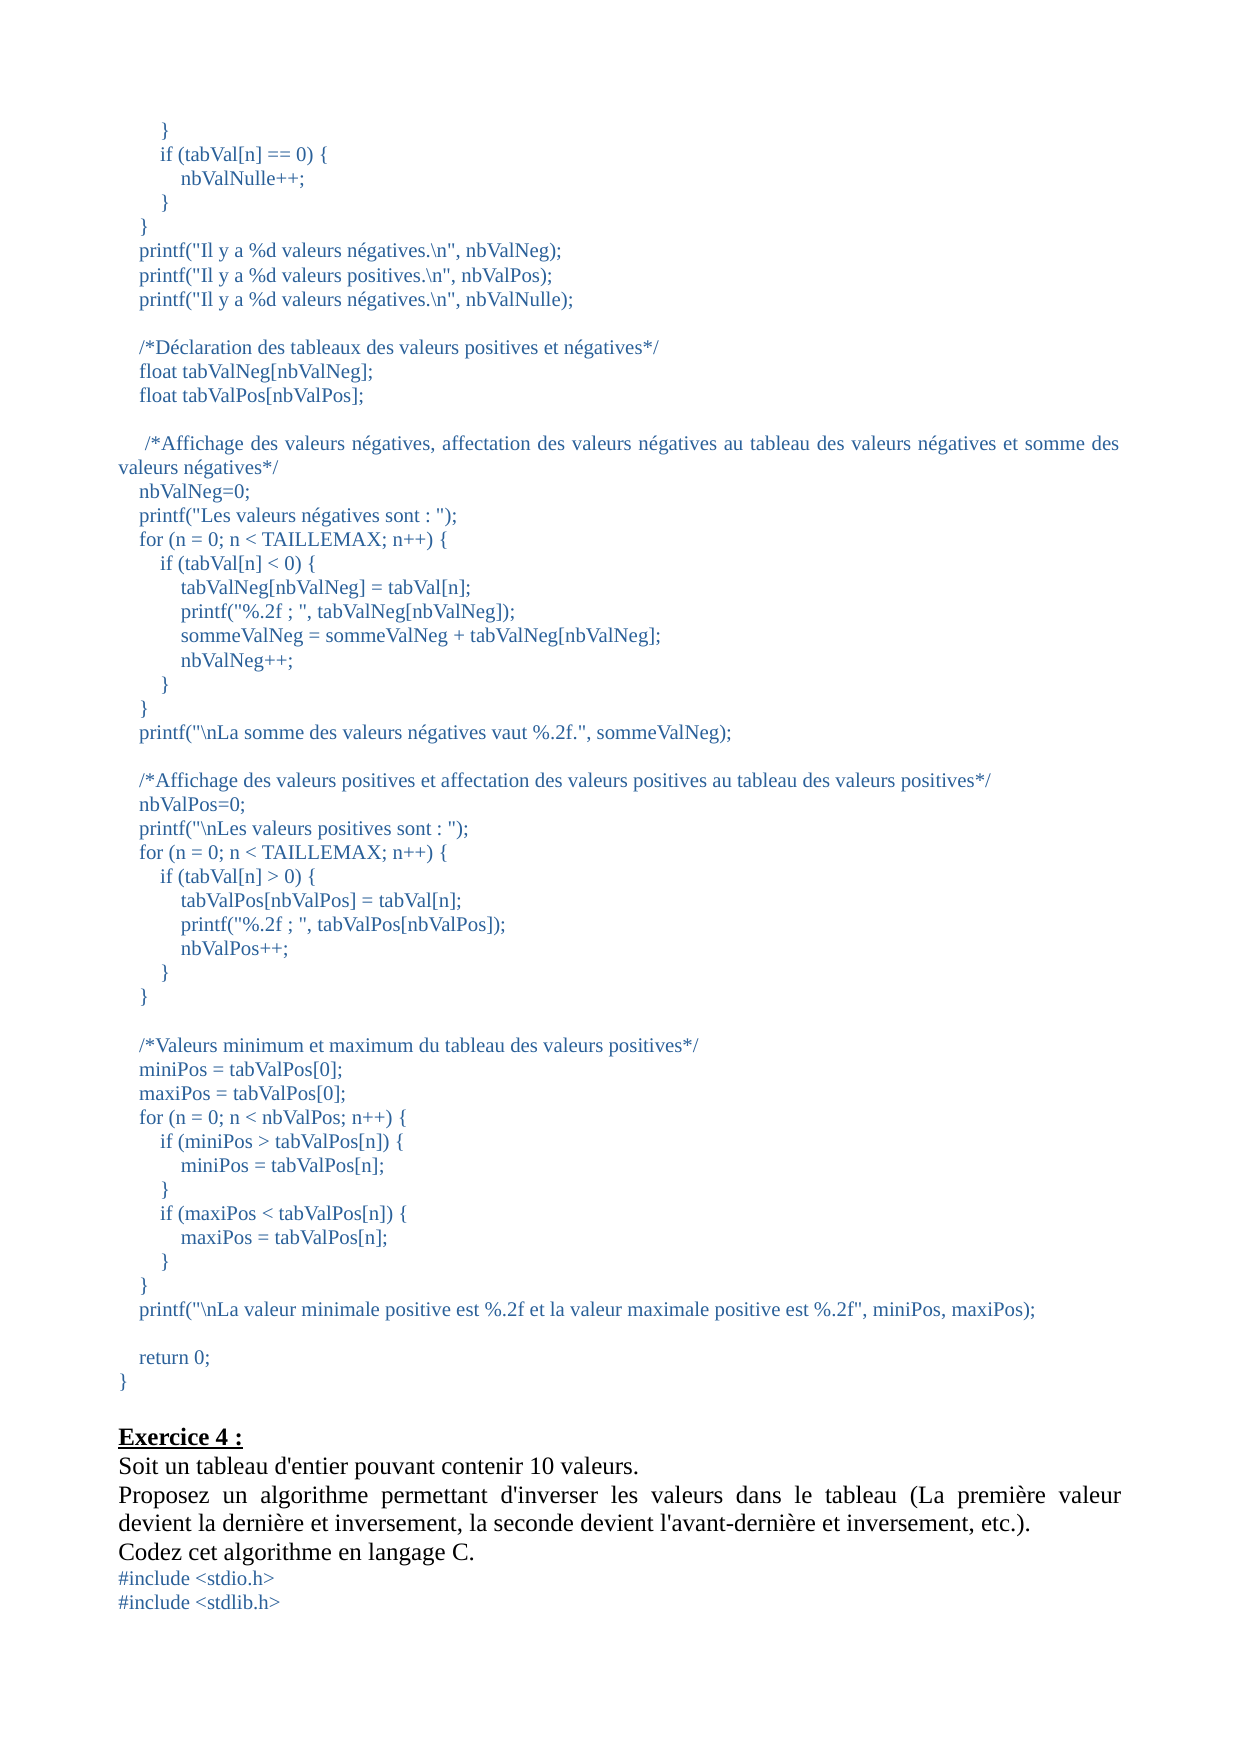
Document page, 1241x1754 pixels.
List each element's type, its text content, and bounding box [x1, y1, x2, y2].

text } [118, 1249, 1122, 1273]
text Codez cet algorithme en langage C. [118, 1537, 1122, 1566]
text miniPos = tabValPos[0]; [118, 1057, 1122, 1081]
text printf("Il y a %d valeurs négatives.\n", nbValNulle); [118, 287, 1122, 311]
text /*Valeurs minimum et maximum du tableau des valeurs positives*/ [118, 1032, 1122, 1057]
text tabValNeg[nbValNeg] = tabVal[n]; [118, 575, 1122, 599]
text } [118, 1273, 1122, 1297]
text nbValNeg=0; [118, 479, 1122, 503]
text Exercice 4 : [118, 1422, 1122, 1451]
text if (tabVal[n] > 0) { [118, 864, 1122, 888]
text } [118, 1177, 1122, 1201]
text printf("Il y a %d valeurs positives.\n", nbValPos); [118, 262, 1122, 287]
text printf("\nLa valeur minimale positive est %.2f et la valeur maximale positive est %.2f", miniPos, maxiPos); [118, 1297, 1122, 1321]
text maxiPos = tabValPos[n]; [118, 1225, 1122, 1249]
text nbValNulle++; [118, 166, 1122, 190]
text tabValPos[nbValPos] = tabVal[n]; [118, 888, 1122, 912]
text nbValPos++; [118, 936, 1122, 960]
text for (n = 0; n < nbValPos; n++) { [118, 1105, 1122, 1129]
text } [118, 672, 1122, 696]
text if (maxiPos < tabValPos[n]) { [118, 1201, 1122, 1225]
text printf("\nLa somme des valeurs négatives vaut %.2f.", sommeValNeg); [118, 720, 1122, 744]
text for (n = 0; n < TAILLEMAX; n++) { [118, 527, 1122, 551]
text } [118, 118, 1122, 142]
text /*Affichage des valeurs positives et affectation des valeurs positives au tableau des valeurs positives*/ [118, 768, 1122, 792]
text for (n = 0; n < TAILLEMAX; n++) { [118, 840, 1122, 864]
text /*Affichage des valeurs négatives, affectation des valeurs négatives au tableau des valeurs négatives et somme des valeurs négatives*/ [118, 431, 1122, 479]
text if (tabVal[n] < 0) { [118, 551, 1122, 575]
text } [118, 960, 1122, 984]
text #include <stdlib.h> [118, 1590, 1122, 1614]
text float tabValPos[nbValPos]; [118, 383, 1122, 407]
text maxiPos = tabValPos[0]; [118, 1081, 1122, 1105]
text printf("Il y a %d valeurs négatives.\n", nbValNeg); [118, 238, 1122, 262]
text float tabValNeg[nbValNeg]; [118, 359, 1122, 383]
text nbValPos=0; [118, 792, 1122, 816]
text } [118, 696, 1122, 720]
text Soit un tableau d'entier pouvant contenir 10 valeurs. [118, 1451, 1122, 1480]
text sommeValNeg = sommeValNeg + tabValNeg[nbValNeg]; [118, 623, 1122, 647]
text if (miniPos > tabValPos[n]) { [118, 1129, 1122, 1153]
text } [118, 214, 1122, 238]
text } [118, 1369, 1122, 1393]
text #include <stdio.h> [118, 1566, 1122, 1590]
text return 0; [118, 1345, 1122, 1369]
text if (tabVal[n] == 0) { [118, 142, 1122, 166]
text miniPos = tabValPos[n]; [118, 1153, 1122, 1177]
text } [118, 984, 1122, 1008]
text Proposez un algorithme permettant d'inverser les valeurs dans le tableau (La première valeur devient la dernière et inversement, la seconde devient l'avant-dernière et inversement, etc.). [118, 1480, 1122, 1537]
text printf("%.2f ; ", tabValNeg[nbValNeg]); [118, 599, 1122, 623]
text nbValNeg++; [118, 647, 1122, 672]
text printf("%.2f ; ", tabValPos[nbValPos]); [118, 912, 1122, 936]
text /*Déclaration des tableaux des valeurs positives et négatives*/ [118, 335, 1122, 359]
text printf("Les valeurs négatives sont : "); [118, 503, 1122, 527]
text } [118, 190, 1122, 214]
text printf("\nLes valeurs positives sont : "); [118, 816, 1122, 840]
